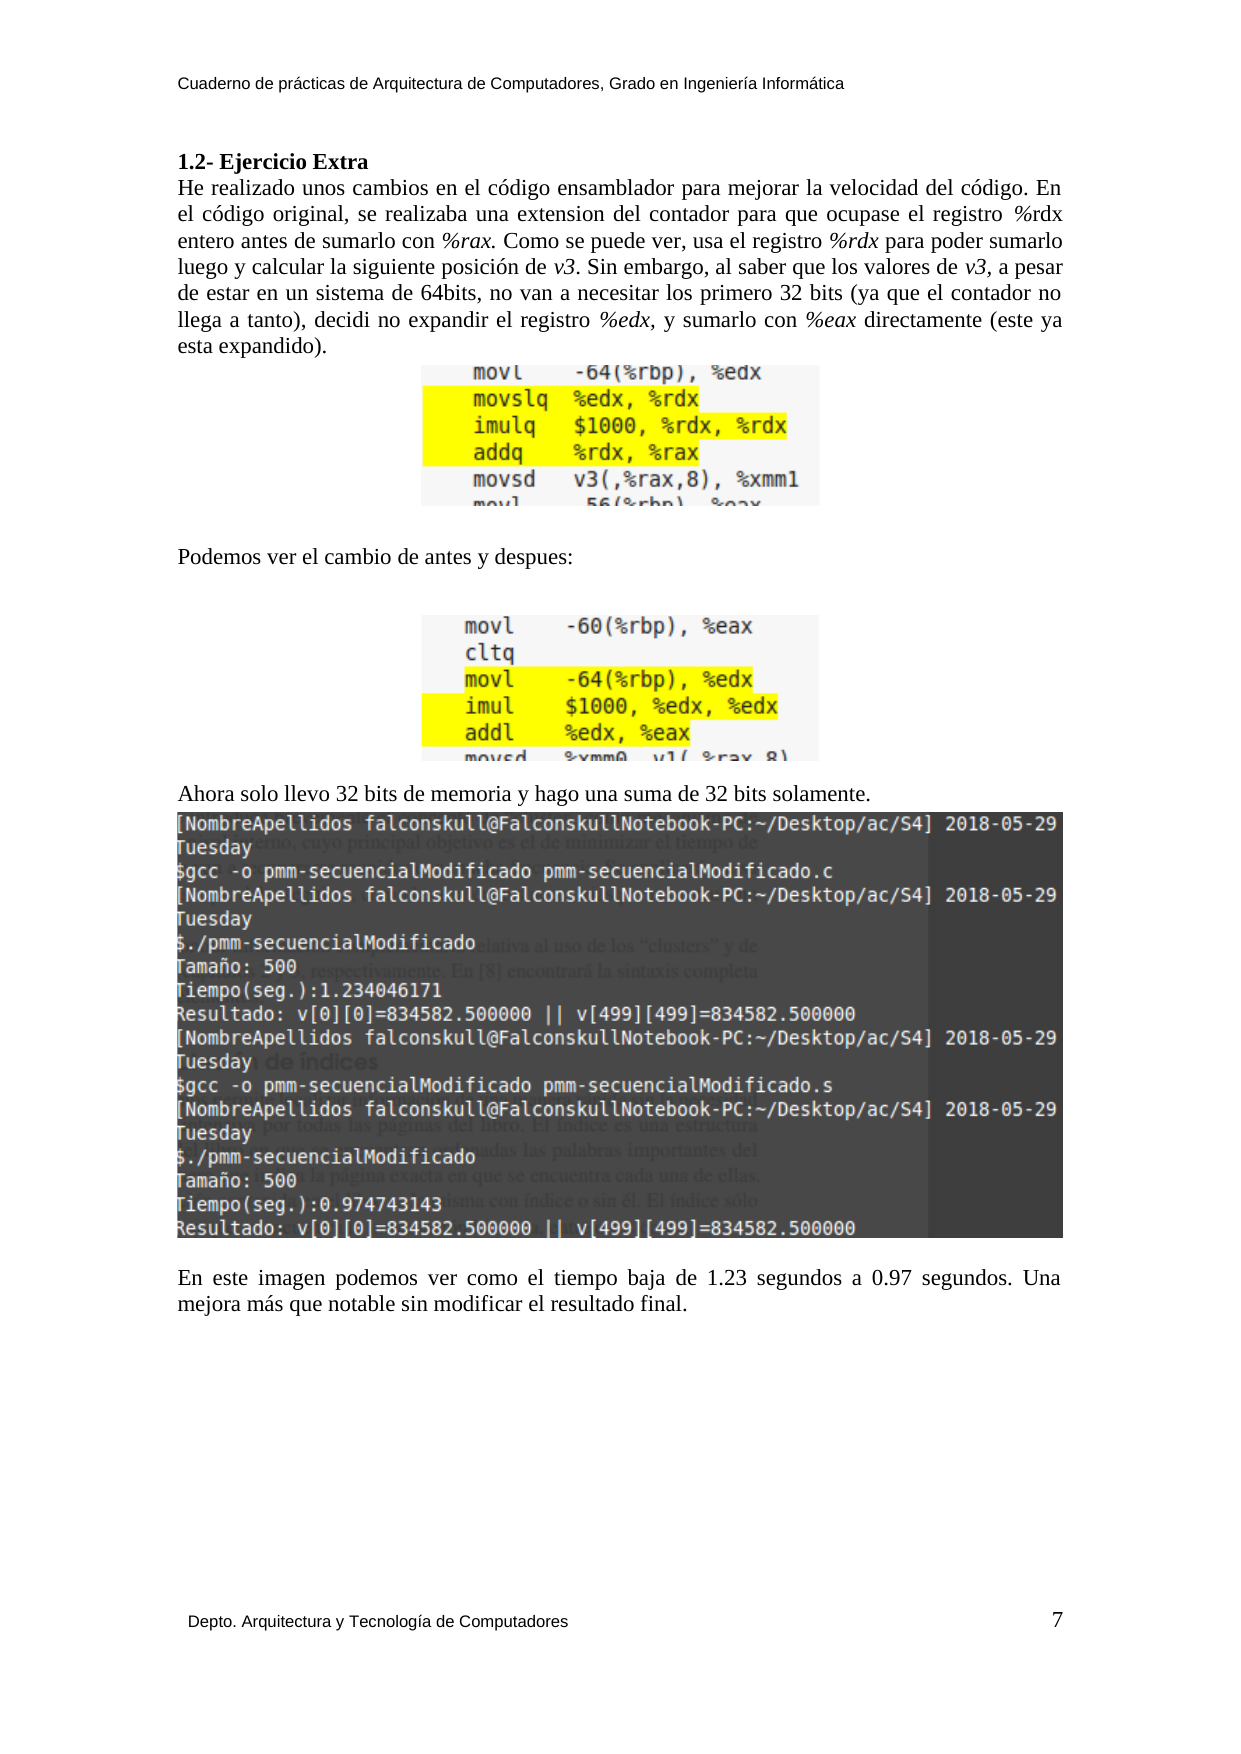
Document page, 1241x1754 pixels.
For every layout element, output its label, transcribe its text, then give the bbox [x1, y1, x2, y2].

text Podemos ver el cambio de antes y despues: [177, 543, 1063, 569]
picture [177, 812, 1063, 1238]
text Ahora solo llevo 32 bits de memoria y hago una suma de 32 bits solamente. [177, 780, 1063, 807]
text He realizado unos cambios en el código ensamblador para mejorar la velocidad del código. En el código original, se realizaba una extension del contador para que ocupase el registro %rdx entero antes de sumarlo con %rax. Como se puede ver, usa el registro %rdx para poder sumarlo luego y calcular la siguiente posición de v3. Sin embargo, al saber que los valores de v3, a pesar de estar en un sistema de 64bits, no van a necesitar los primero 32 bits (ya que el contador no llega a tanto), decidi no expandir el registro %edx, y sumarlo con %eax directamente (este ya esta expandido). [177, 174, 1063, 358]
text 1.2- Ejercicio Extra [177, 148, 1063, 174]
picture [421, 615, 819, 761]
picture [421, 365, 820, 506]
text En este imagen podemos ver como el tiempo baja de 1.23 segundos a 0.97 segundos. Una mejora más que notable sin modificar el resultado final. [177, 1264, 1063, 1316]
